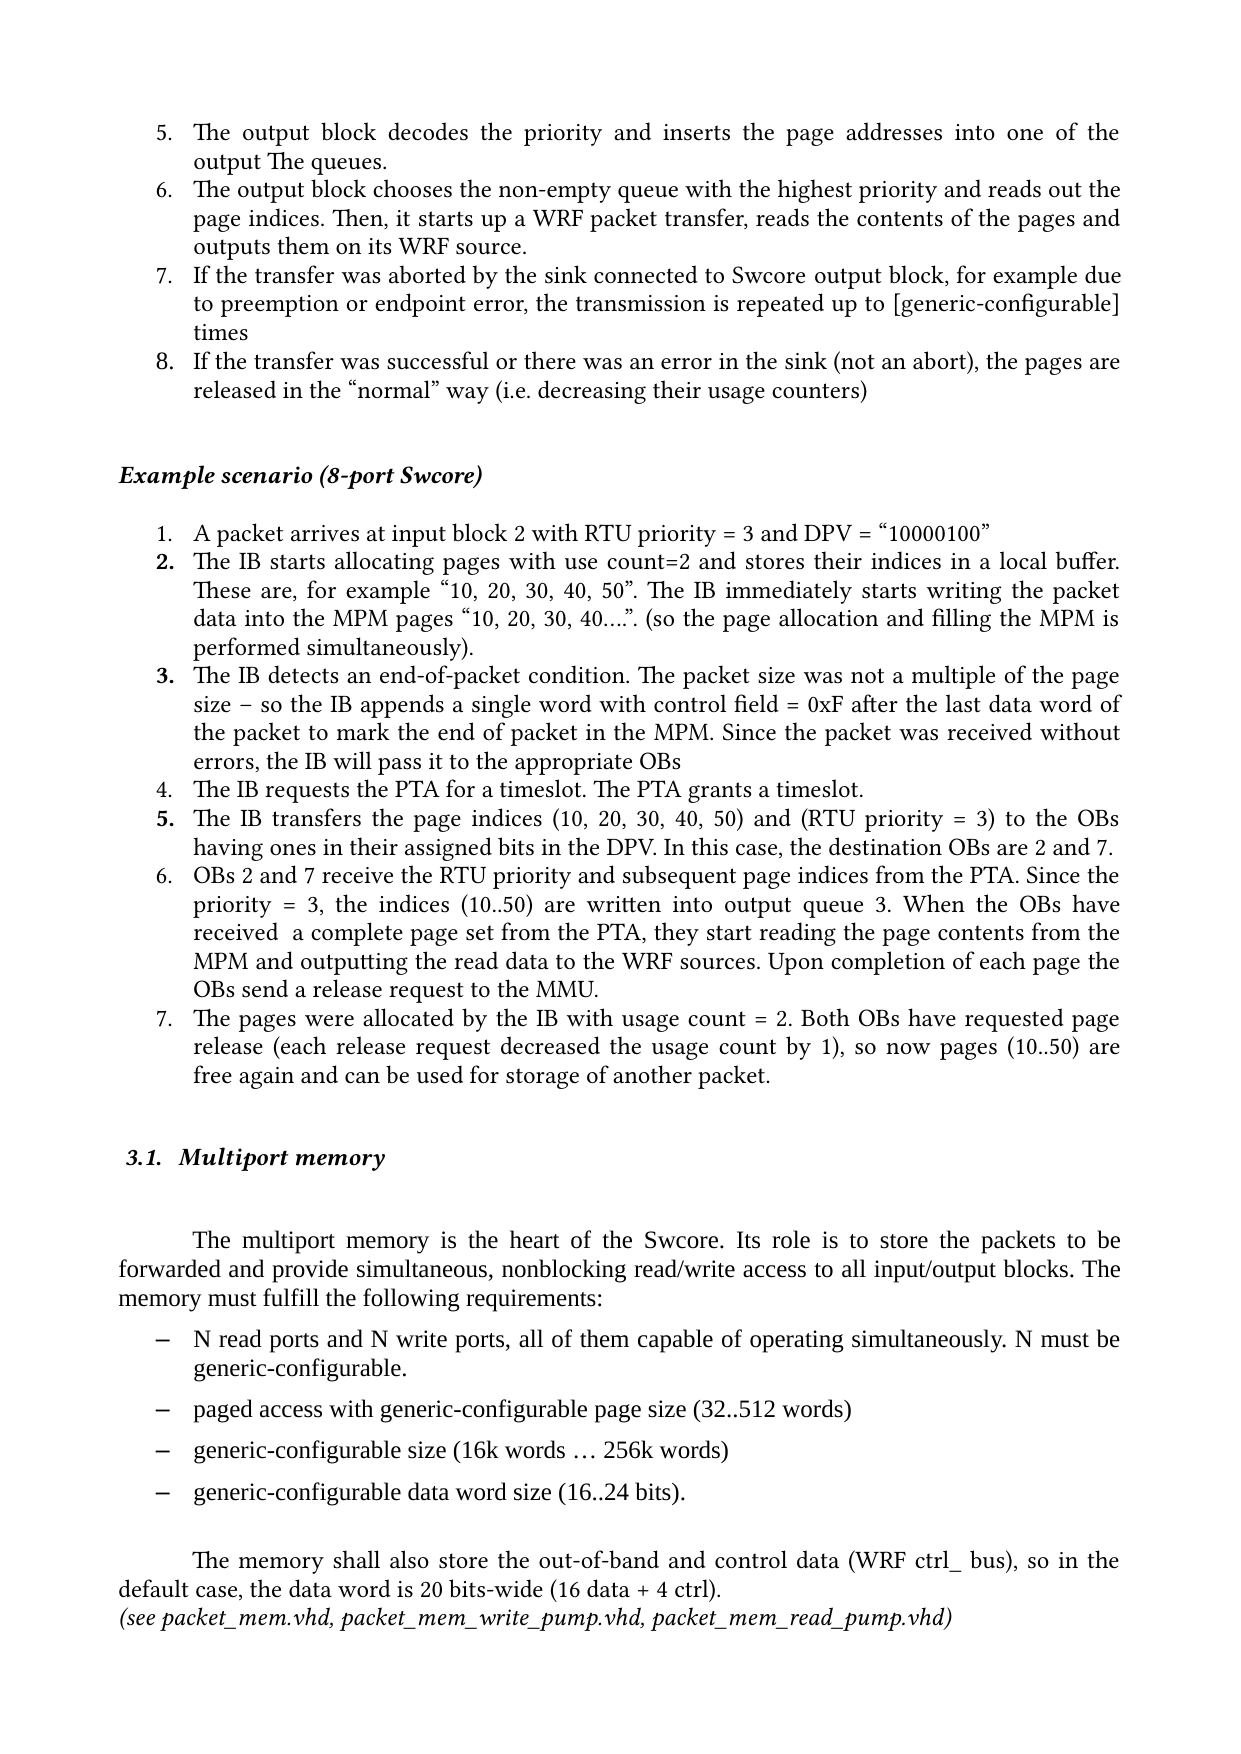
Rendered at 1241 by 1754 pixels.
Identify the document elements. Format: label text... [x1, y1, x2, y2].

list The output block chooses the non-empty queue with the highest priority and reads out the page indices. Then, it starts up a WRF packet transfer, reads the contents of the pages and outputs them on its WRF source. [156, 175, 1122, 261]
text Example scenario (8-port Swcore) [118, 462, 1122, 490]
text (see packet_mem.vhd, packet_mem_write_pump.vhd, packet_mem_read_pump.vhd) [118, 1603, 1122, 1632]
list The IB starts allocating pages with use count=2 and stores their indices in a local buffer. These are, for example “10, 20, 30, 40, 50”. The IB immediately starts writing the packet data into the MPM pages “10, 20, 30, 40....”. (so the page allocation and filling the MPM is performed simultaneously). [156, 547, 1122, 661]
list The output block decodes the priority and inserts the page addresses into one of the output The queues. [156, 118, 1122, 175]
list The IB detects an end-of-packet condition. The packet size was not a multiple of the page size – so the IB appends a single word with control field = 0xF after the last data word of the packet to mark the end of packet in the MPM. Since the packet was received without errors, the IB will pass it to the appropriate OBs [156, 661, 1122, 776]
text The multiport memory is the heart of the Swcore. Its role is to store the packets to be forwarded and provide simultaneous, nonblocking read/write access to all input/output blocks. The memory must fulfill the following requirements: [118, 1225, 1122, 1312]
subtitle Multiport memory [118, 1143, 1122, 1172]
list generic-configurable data word size (16..24 bits). [156, 1477, 1122, 1505]
list A packet arrives at input block 2 with RTU priority = 3 and DPV = “10000100” [156, 519, 1122, 547]
list paged access with generic-configurable page size (32..512 words) [156, 1394, 1122, 1423]
text The memory shall also store the out-of-band and control data (WRF ctrl_ bus), so in the default case, the data word is 20 bits-wide (16 data + 4 ctrl). [118, 1546, 1122, 1603]
list If the transfer was aborted by the sink connected to Swcore output block, for example due to preemption or endpoint error, the transmission is repeated up to [generic-configurable] times [156, 261, 1122, 346]
list If the transfer was successful or there was an error in the sink (not an abort), the pages are released in the “normal” way (i.e. decreasing their usage counters) [156, 346, 1122, 404]
list The IB transfers the page indices (10, 20, 30, 40, 50) and (RTU priority = 3) to the OBs having ones in their assigned bits in the DPV. In this case, the destination OBs are 2 and 7. [156, 804, 1122, 861]
list N read ports and N write ports, all of them capable of operating simultaneously. N must be generic-configurable. [156, 1324, 1122, 1382]
list The pages were allocated by the IB with usage count = 2. Both OBs have requested page release (each release request decreased the usage count by 1), so now pages (10..50) are free again and can be used for storage of another packet. [156, 1004, 1122, 1089]
list The IB requests the PTA for a timeslot. The PTA grants a timeslot. [156, 776, 1122, 804]
list generic-configurable size (16k words … 256k words) [156, 1435, 1122, 1464]
list OBs 2 and 7 receive the RTU priority and subsequent page indices from the PTA. Since the priority = 3, the indices (10..50) are written into output queue 3. When the OBs have received a complete page set from the PTA, they start reading the page contents from the MPM and outputting the read data to the WRF sources. Upon completion of each page the OBs send a release request to the MMU. [156, 861, 1122, 1004]
